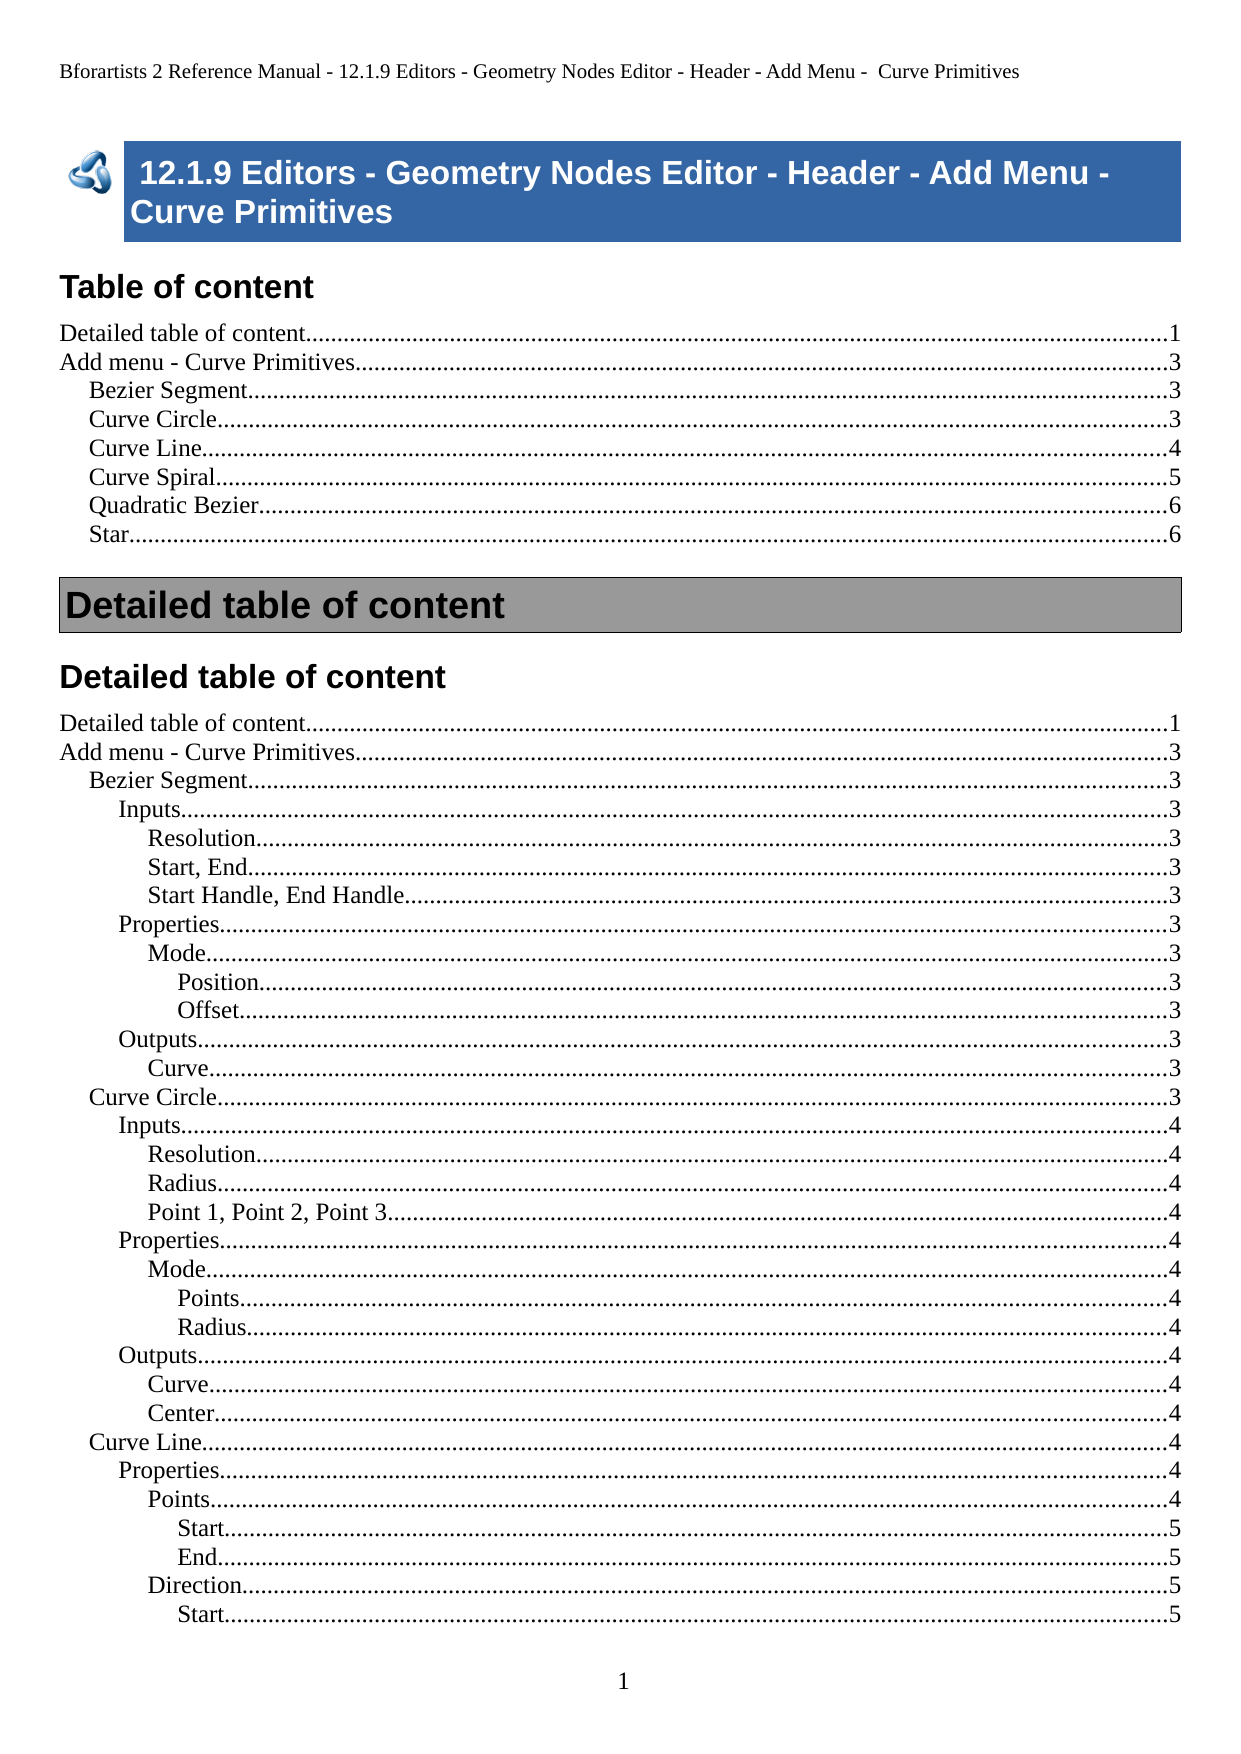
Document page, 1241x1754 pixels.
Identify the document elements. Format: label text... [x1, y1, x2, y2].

text Add menu - Curve Primitives 3 [59, 737, 1181, 765]
text Add menu - Curve Primitives 3 [59, 347, 1181, 375]
table_header [59, 141, 124, 242]
text Center 4 [147, 1398, 1181, 1427]
text Outputs 3 [118, 1024, 1181, 1053]
text Outputs 4 [118, 1340, 1181, 1369]
text Point 1, Point 2, Point 3 4 [147, 1197, 1181, 1225]
text Inputs 3 [118, 794, 1181, 823]
text Start Handle, End Handle 3 [147, 880, 1181, 909]
text Start 5 [177, 1513, 1181, 1542]
text Inputs 4 [118, 1110, 1181, 1139]
text Curve Spiral 5 [88, 462, 1181, 490]
text Properties 3 [118, 909, 1181, 938]
picture [65, 147, 114, 197]
text Resolution 3 [147, 823, 1181, 852]
text Points 4 [147, 1484, 1181, 1513]
text Curve Line 4 [88, 1427, 1181, 1455]
table_header Detailed table of content [60, 578, 1181, 632]
text Star 6 [88, 519, 1181, 548]
text Bezier Segment 3 [88, 375, 1181, 404]
text Mode 4 [147, 1254, 1181, 1283]
text Start, End 3 [147, 852, 1181, 880]
text End 5 [177, 1542, 1181, 1570]
text Quadratic Bezier 6 [88, 490, 1181, 519]
text Curve Circle 3 [88, 404, 1181, 433]
text Radius 4 [147, 1168, 1181, 1197]
text Offset 3 [177, 995, 1181, 1024]
table_header 12.1.9 Editors - Geometry Nodes Editor - Header - Add Menu - Curve Primitives [124, 141, 1181, 242]
text Radius 4 [177, 1312, 1181, 1340]
text Points 4 [177, 1283, 1181, 1312]
text Properties 4 [118, 1225, 1181, 1254]
text Curve Line 4 [88, 433, 1181, 462]
text Curve 3 [147, 1053, 1181, 1082]
text Direction 5 [147, 1570, 1181, 1599]
text Curve Circle 3 [88, 1082, 1181, 1110]
text Curve 4 [147, 1369, 1181, 1398]
text Bezier Segment 3 [88, 765, 1181, 794]
text Detailed table of content 1 [59, 318, 1181, 347]
subtitle Detailed table of content [59, 657, 1181, 695]
text Position 3 [177, 967, 1181, 995]
text Detailed table of content 1 [59, 708, 1181, 737]
text Mode 3 [147, 938, 1181, 967]
subtitle Table of content [59, 267, 1181, 305]
text Resolution 4 [147, 1139, 1181, 1168]
text Start 5 [177, 1599, 1181, 1628]
text Properties 4 [118, 1455, 1181, 1484]
